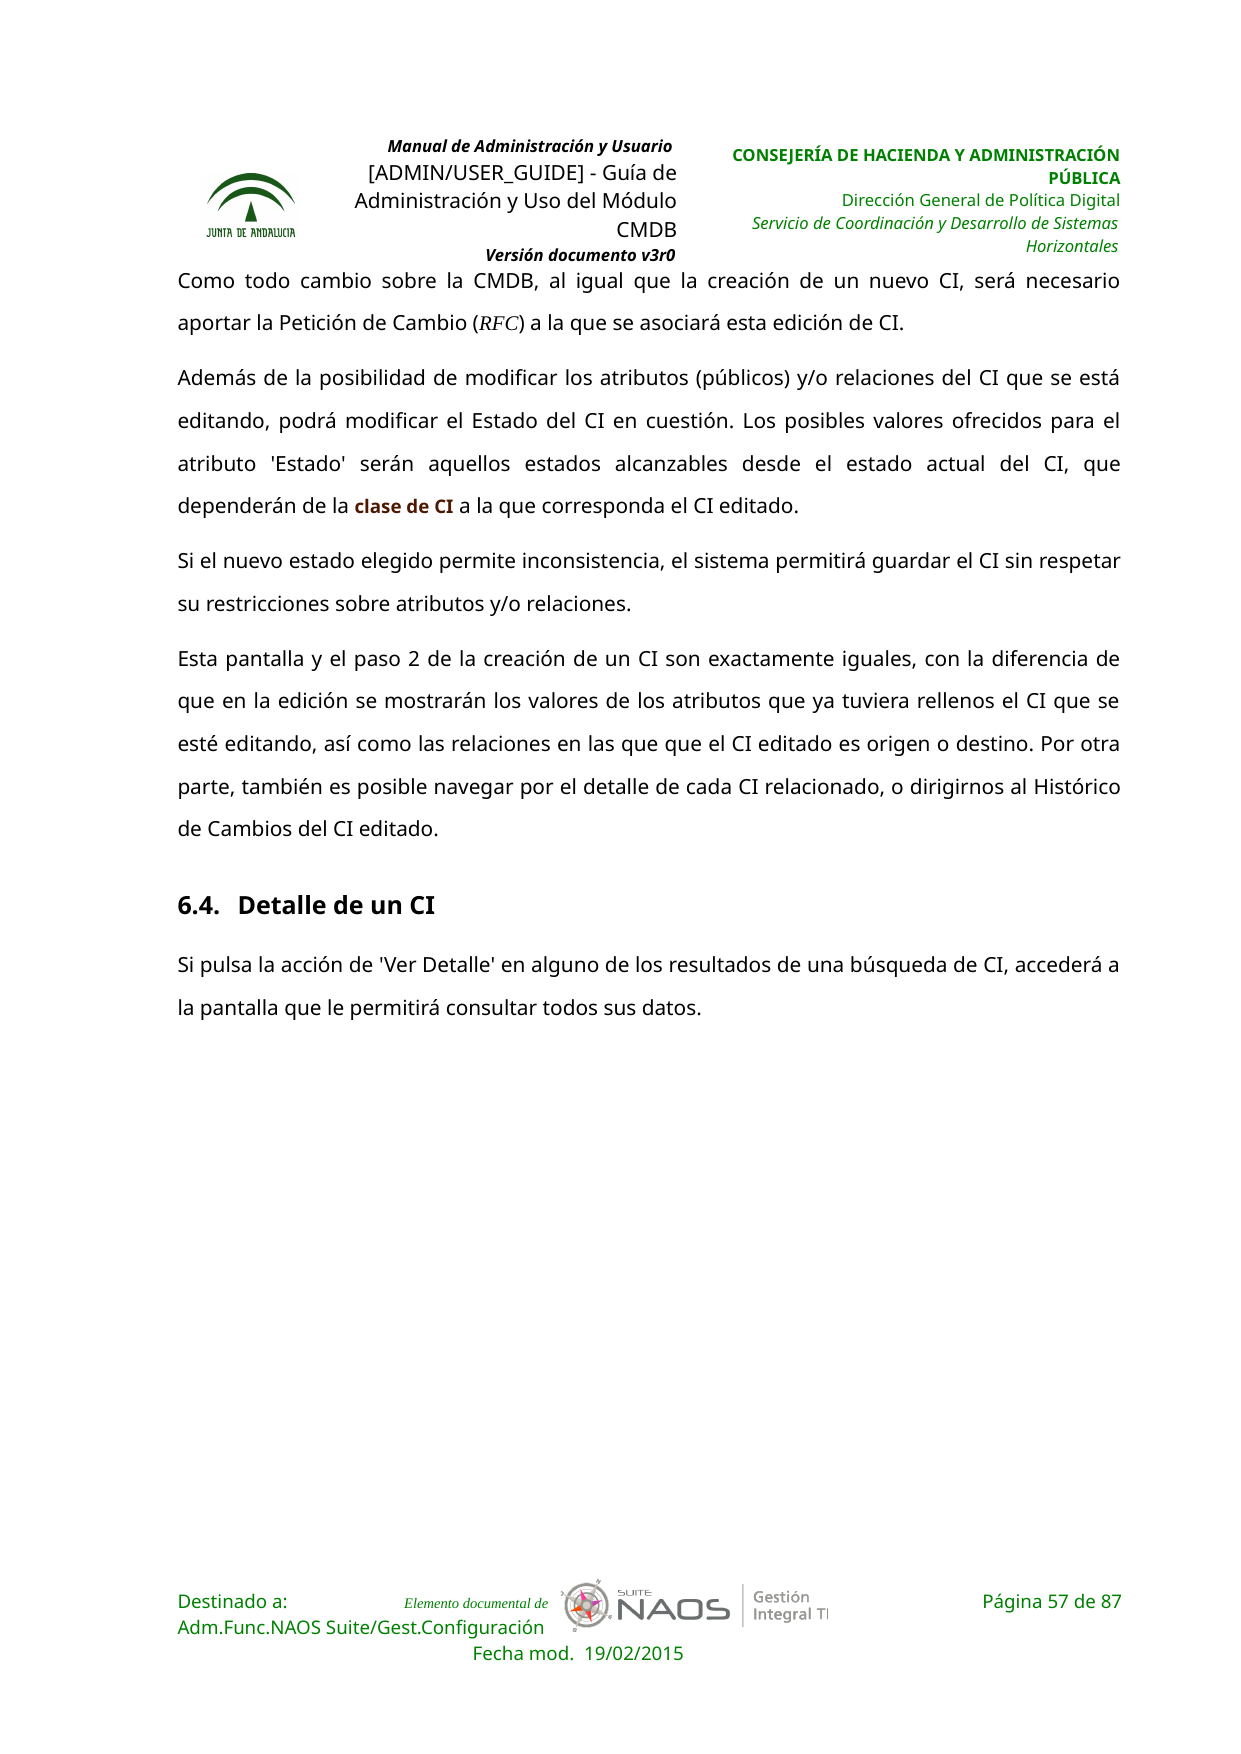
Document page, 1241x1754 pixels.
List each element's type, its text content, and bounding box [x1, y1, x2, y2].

text Si el nuevo estado elegido permite inconsistencia, el sistema permitirá guardar el CI sin respetar su restricciones sobre atributos y/o relaciones. [177, 546, 1122, 617]
text Además de la posibilidad de modificar los atributos (públicos) y/o relaciones del CI que se está editando, podrá modificar el Estado del CI en cuestión. Los posibles valores ofrecidos para el atributo 'Estado' serán aquellos estados alcanzables desde el estado actual del CI, que dependerán de la clase de CI a la que corresponda el CI editado. [177, 363, 1122, 520]
picture [560, 1579, 829, 1632]
picture [201, 173, 298, 241]
text Esta pantalla y el paso 2 de la creación de un CI son exactamente iguales, con la diferencia de que en la edición se mostrarán los valores de los atributos que ya tuviera rellenos el CI que se esté editando, así como las relaciones en las que que el CI editado es origen o destino. Por otra parte, también es posible navegar por el detalle de cada CI relacionado, o dirigirnos al Histórico de Cambios del CI editado. [177, 644, 1122, 843]
subtitle Detalle de un CI [177, 887, 1122, 921]
text Si pulsa la acción de 'Ver Detalle' en alguno de los resultados de una búsqueda de CI, accederá a la pantalla que le permitirá consultar todos sus datos. [177, 950, 1122, 1021]
text Como todo cambio sobre la CMDB, al igual que la creación de un nuevo CI, será necesario aportar la Petición de Cambio (RFC) a la que se asociará esta edición de CI. [177, 266, 1122, 337]
